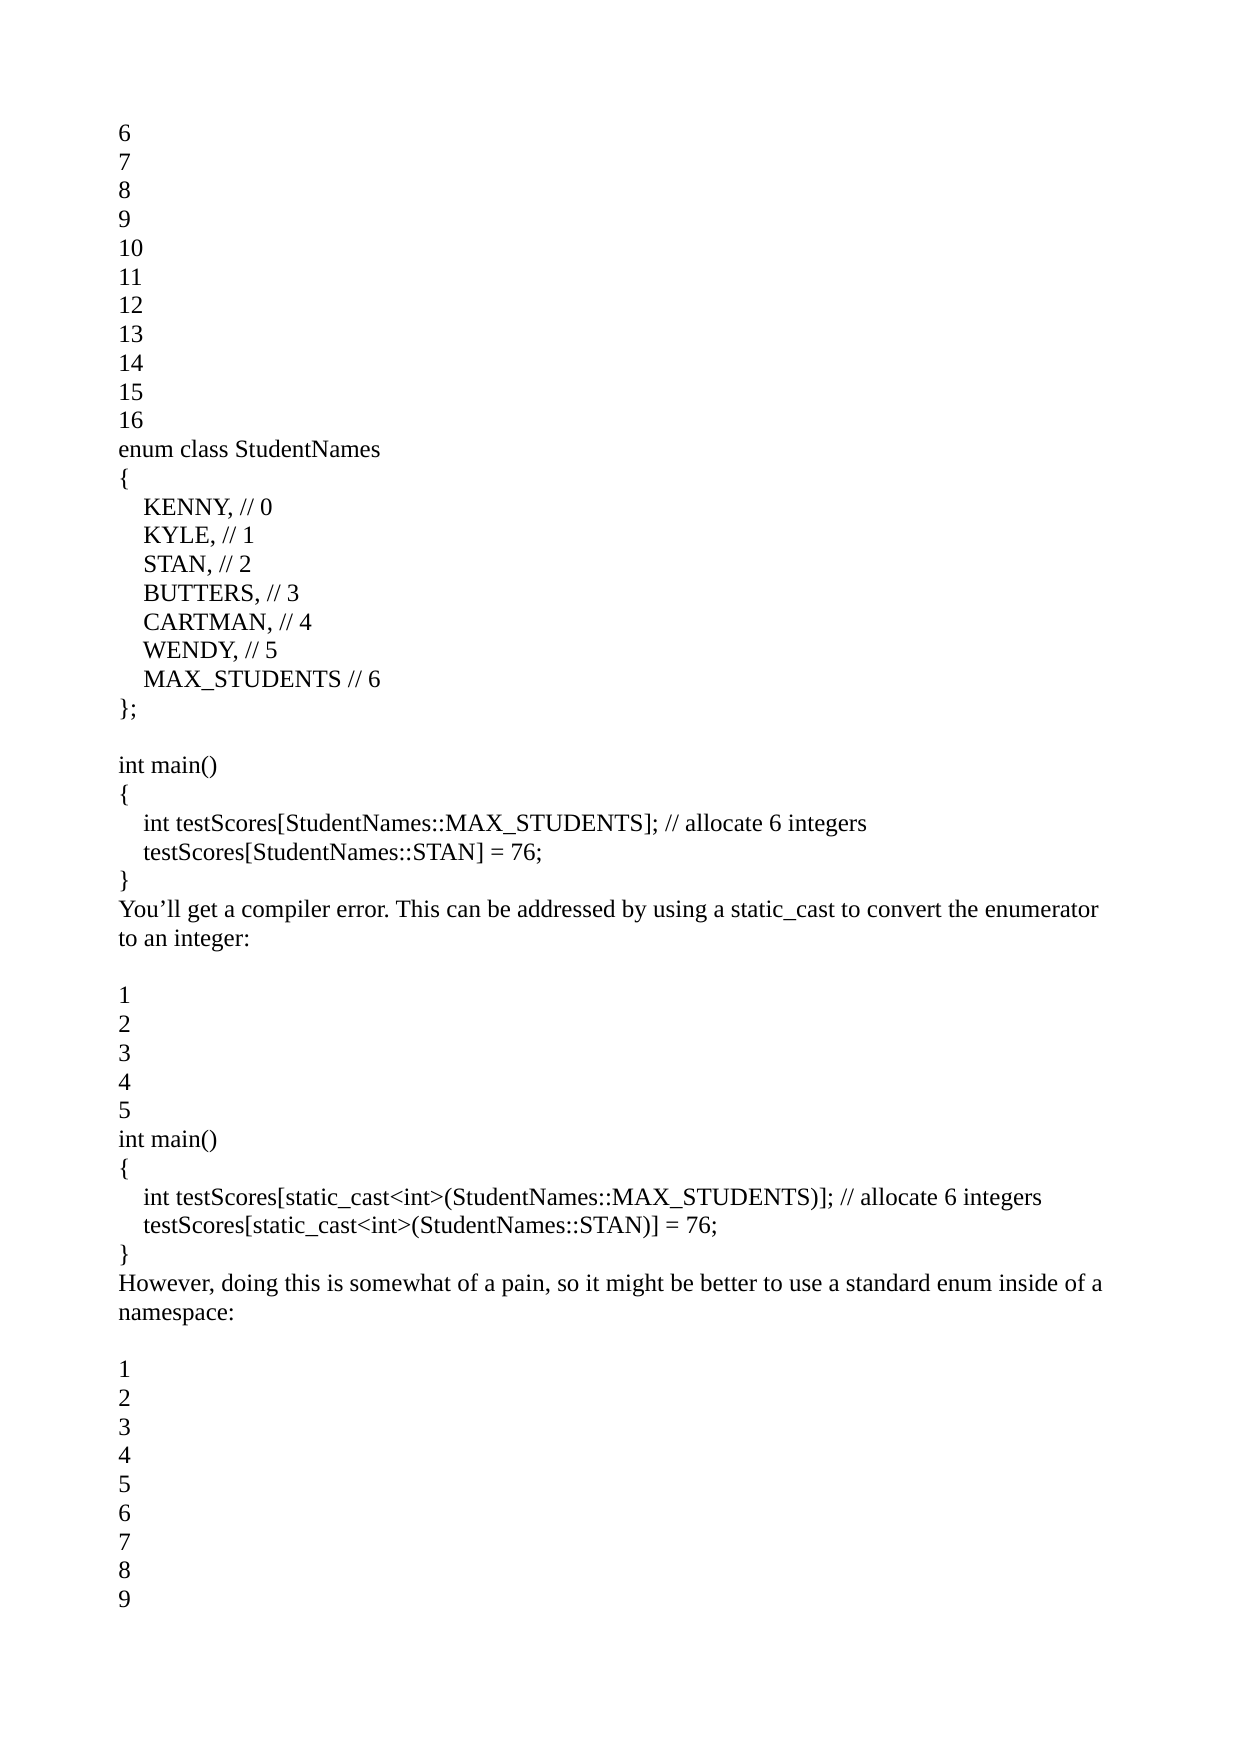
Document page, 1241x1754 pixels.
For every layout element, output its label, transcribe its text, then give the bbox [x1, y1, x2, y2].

text } [118, 866, 1122, 894]
text 14 [118, 348, 1122, 377]
text However, doing this is somewhat of a pain, so it might be better to use a standard enum inside of a namespace: [118, 1268, 1122, 1326]
text 1 [118, 1354, 1122, 1383]
text testScores[static_cast<int>(StudentNames::STAN)] = 76; [118, 1211, 1122, 1239]
text int testScores[StudentNames::MAX_STUDENTS]; // allocate 6 integers [118, 808, 1122, 837]
text 5 [118, 1096, 1122, 1124]
text { [118, 779, 1122, 808]
text int testScores[static_cast<int>(StudentNames::MAX_STUDENTS)]; // allocate 6 integers [118, 1182, 1122, 1211]
text testScores[StudentNames::STAN] = 76; [118, 837, 1122, 866]
text 15 [118, 377, 1122, 406]
text 4 [118, 1441, 1122, 1469]
text 10 [118, 233, 1122, 262]
text 6 [118, 1498, 1122, 1527]
text 8 [118, 1556, 1122, 1584]
text CARTMAN, // 4 [118, 607, 1122, 636]
text 6 [118, 118, 1122, 147]
text MAX_STUDENTS // 6 [118, 664, 1122, 693]
text BUTTERS, // 3 [118, 578, 1122, 607]
text int main() [118, 751, 1122, 779]
text 3 [118, 1038, 1122, 1067]
text { [118, 463, 1122, 492]
text 12 [118, 291, 1122, 319]
text 2 [118, 1009, 1122, 1038]
text STAN, // 2 [118, 549, 1122, 578]
text 7 [118, 1527, 1122, 1556]
text 4 [118, 1067, 1122, 1096]
text 13 [118, 319, 1122, 348]
text 5 [118, 1469, 1122, 1498]
text }; [118, 693, 1122, 722]
text KENNY, // 0 [118, 492, 1122, 521]
text 1 [118, 981, 1122, 1009]
text 3 [118, 1412, 1122, 1441]
text KYLE, // 1 [118, 521, 1122, 549]
text 8 [118, 176, 1122, 204]
text 7 [118, 147, 1122, 176]
text 9 [118, 1584, 1122, 1613]
text WENDY, // 5 [118, 636, 1122, 664]
text 11 [118, 262, 1122, 291]
text int main() [118, 1124, 1122, 1153]
text You’ll get a compiler error. This can be addressed by using a static_cast to convert the enumerator to an integer: [118, 894, 1122, 952]
text 16 [118, 406, 1122, 434]
text 9 [118, 204, 1122, 233]
text 2 [118, 1383, 1122, 1412]
text } [118, 1239, 1122, 1268]
text enum class StudentNames [118, 434, 1122, 463]
text { [118, 1153, 1122, 1182]
